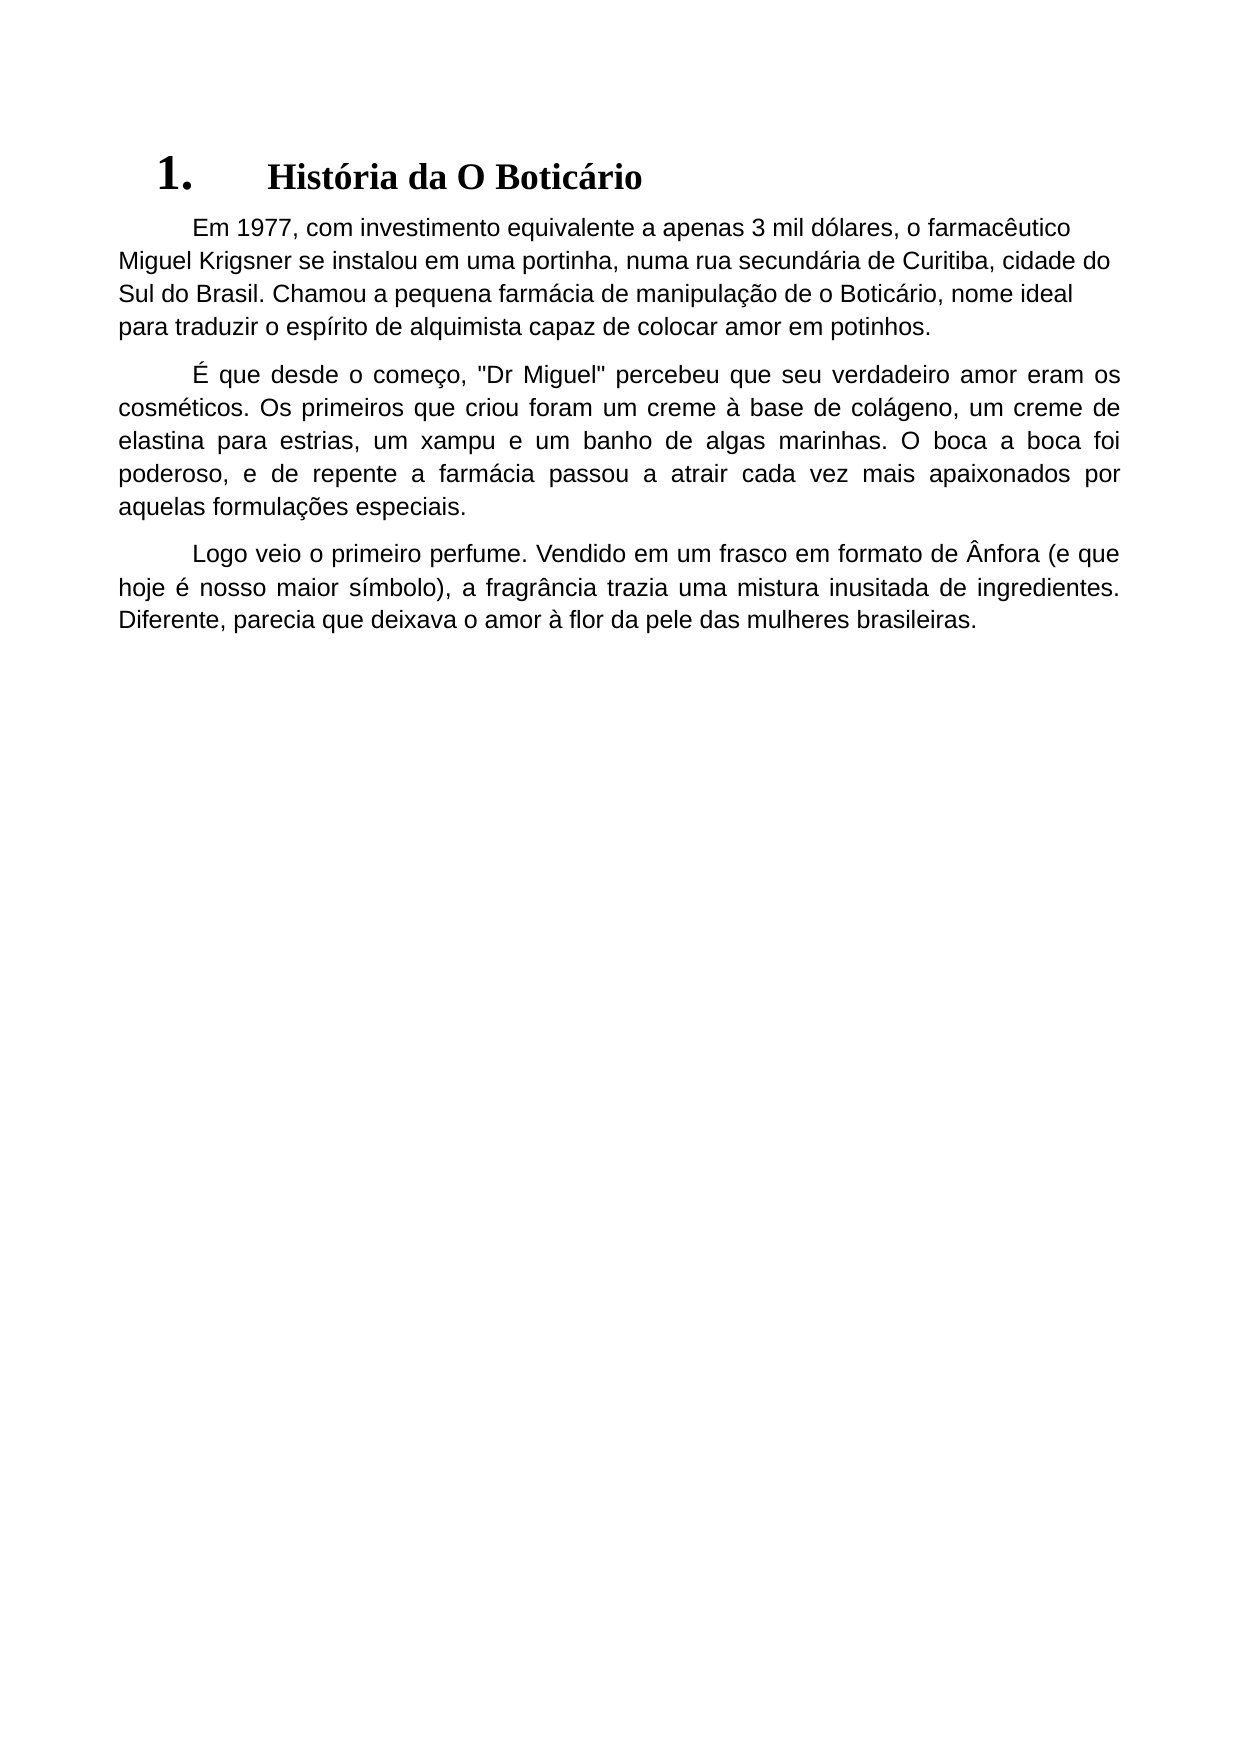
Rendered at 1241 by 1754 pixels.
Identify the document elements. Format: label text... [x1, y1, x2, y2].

text Logo veio o primeiro perfume. Vendido em um frasco em formato de Ânfora (e que hoje é nosso maior símbolo), a fragrância trazia uma mistura inusitada de ingredientes. Diferente, parecia que deixava o amor à flor da pele das mulheres brasileiras. [118, 539, 1122, 634]
subtitle História da O Boticário [156, 143, 1122, 201]
text Em 1977, com investimento equivalente a apenas 3 mil dólares, o farmacêutico Miguel Krigsner se instalou em uma portinha, numa rua secundária de Curitiba, cidade do Sul do Brasil. Chamou a pequena farmácia de manipulação de o Boticário, nome ideal para traduzir o espírito de alquimista capaz de colocar amor em potinhos. [118, 213, 1122, 341]
text É que desde o começo, "Dr Miguel" percebeu que seu verdadeiro amor eram os cosméticos. Os primeiros que criou foram um creme à base de colágeno, um creme de elastina para estrias, um xampu e um banho de algas marinhas. O boca a boca foi poderoso, e de repente a farmácia passou a atrair cada vez mais apaixonados por aquelas formulações especiais. [118, 360, 1122, 521]
